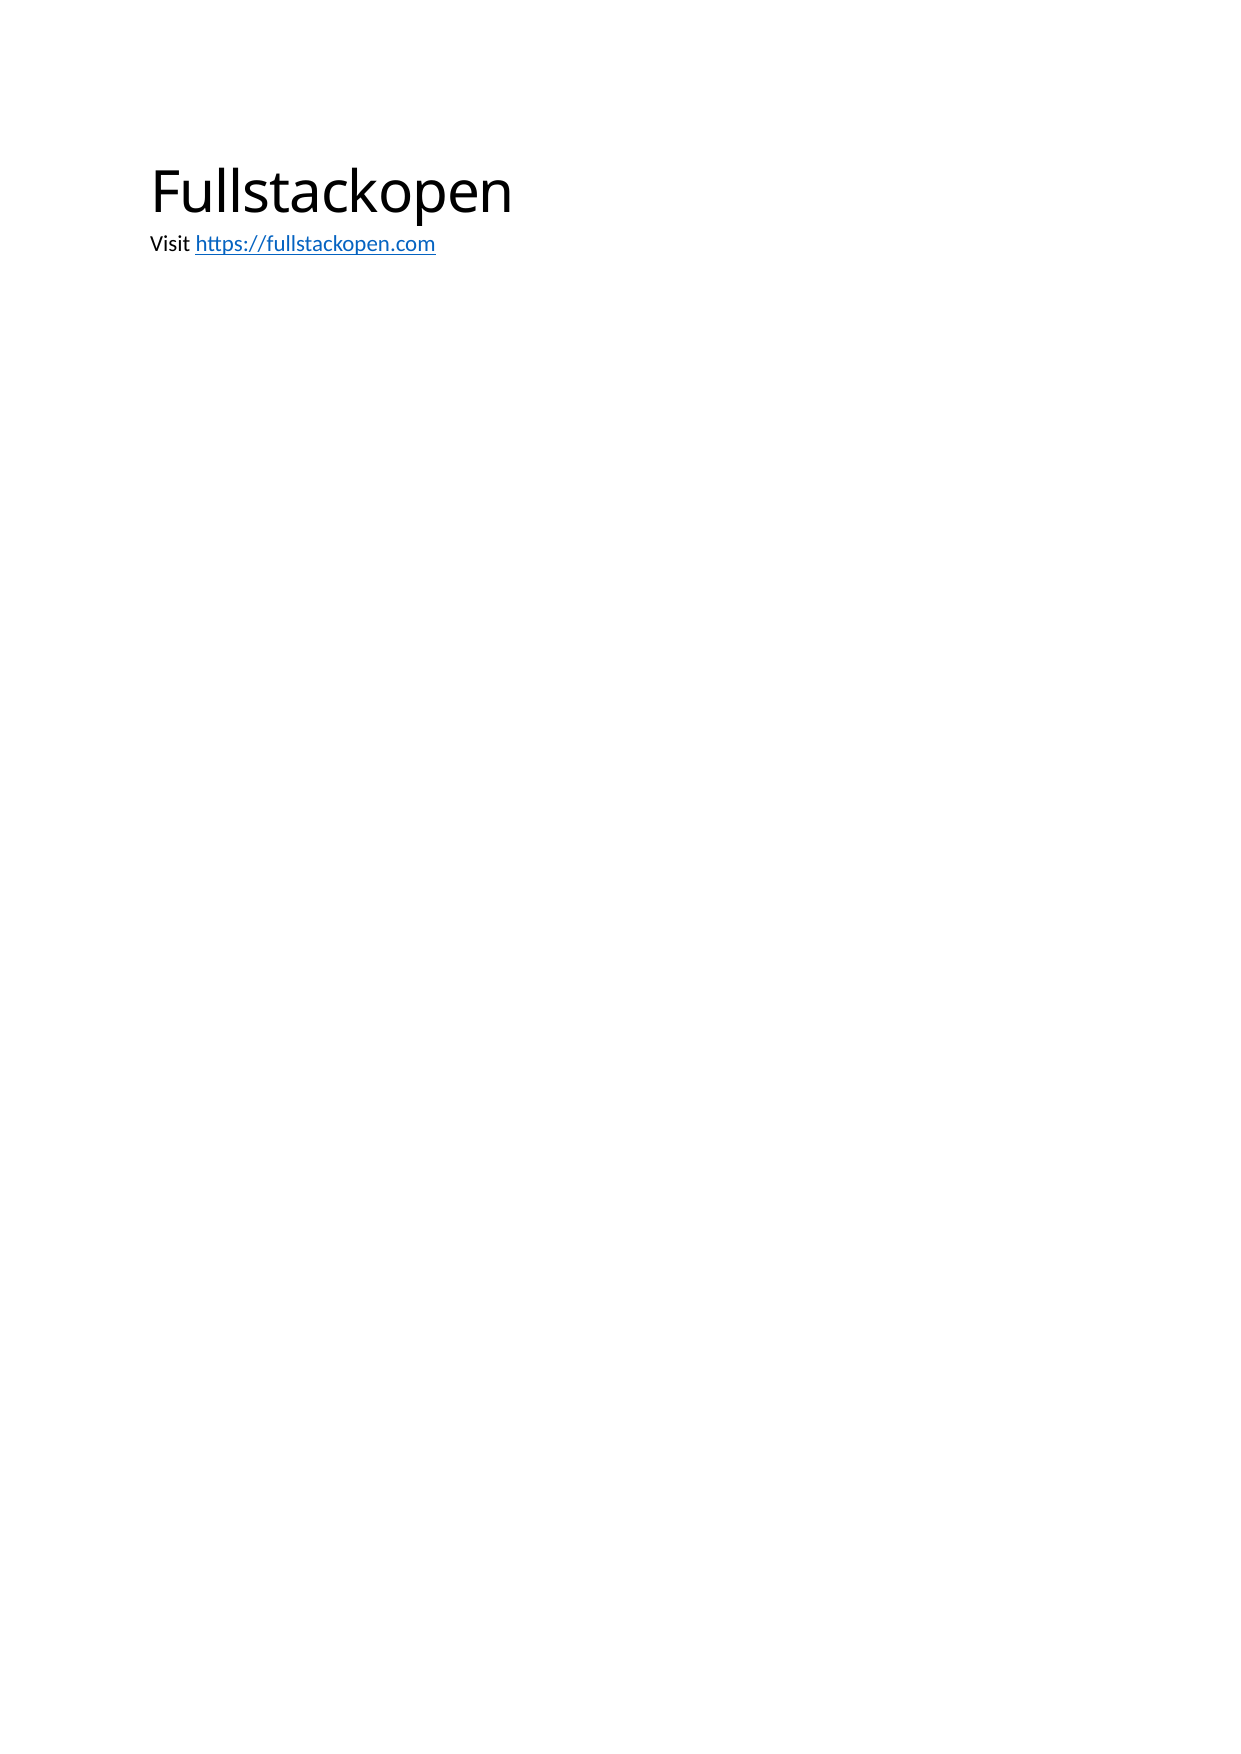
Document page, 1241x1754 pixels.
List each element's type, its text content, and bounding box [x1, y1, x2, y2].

title Fullstackopen [150, 150, 1090, 229]
text Visit https://fullstackopen.com [150, 229, 1090, 257]
